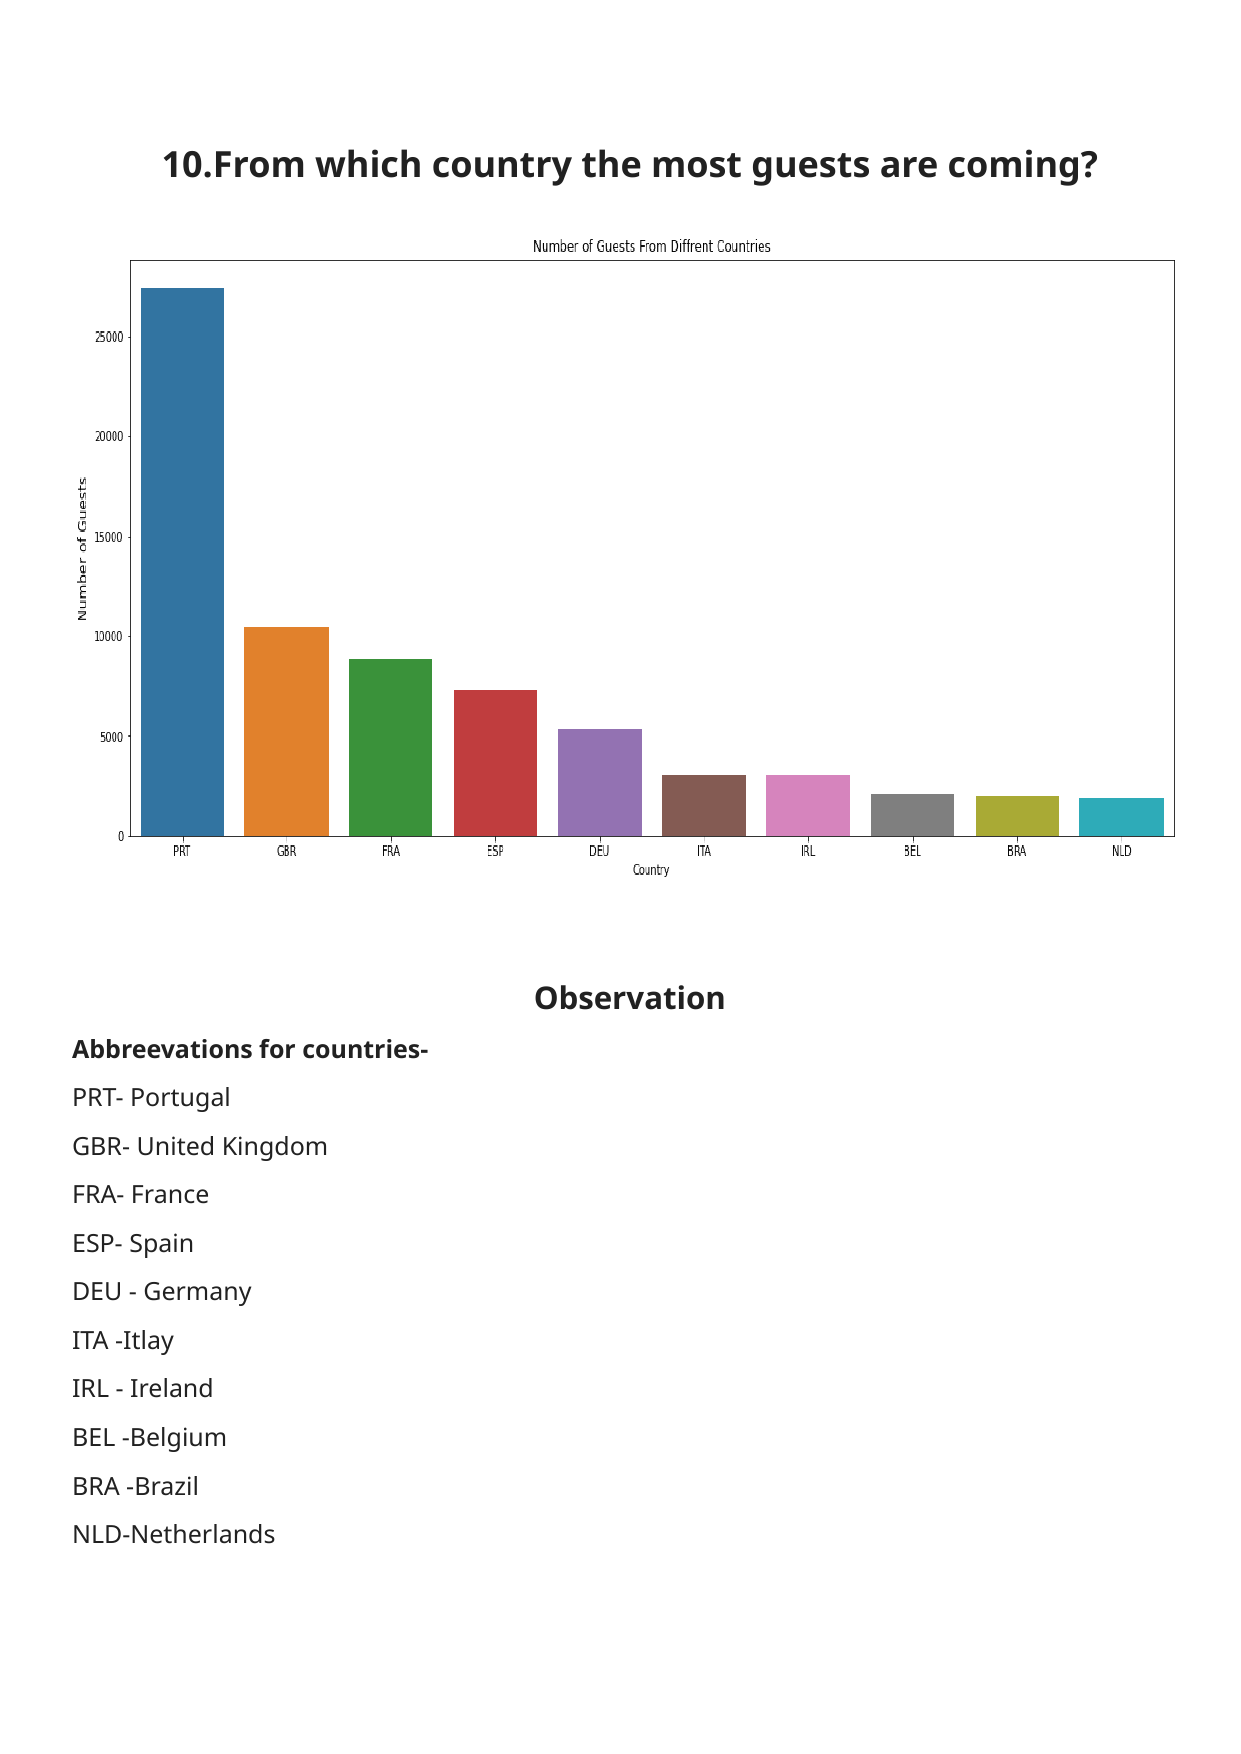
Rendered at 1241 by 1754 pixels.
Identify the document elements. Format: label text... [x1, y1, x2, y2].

picture [71, 230, 1179, 887]
text ITA -Itlay [72, 1322, 1187, 1357]
subtitle Observation [72, 976, 1187, 1019]
text NLD-Netherlands [72, 1517, 1187, 1551]
text BEL -Belgium [72, 1419, 1187, 1454]
text DEU - Germany [72, 1274, 1187, 1308]
text BRA -Brazil [72, 1468, 1187, 1502]
text IRL - Ireland [72, 1371, 1187, 1405]
text GBR- United Kingdom [72, 1128, 1187, 1162]
text ESP- Spain [72, 1225, 1187, 1259]
subtitle 10.From which country the most guests are coming? [72, 139, 1187, 188]
text Abbreevations for countries- [72, 1031, 1187, 1065]
text PRT- Portugal [72, 1080, 1187, 1114]
text FRA- France [72, 1177, 1187, 1211]
